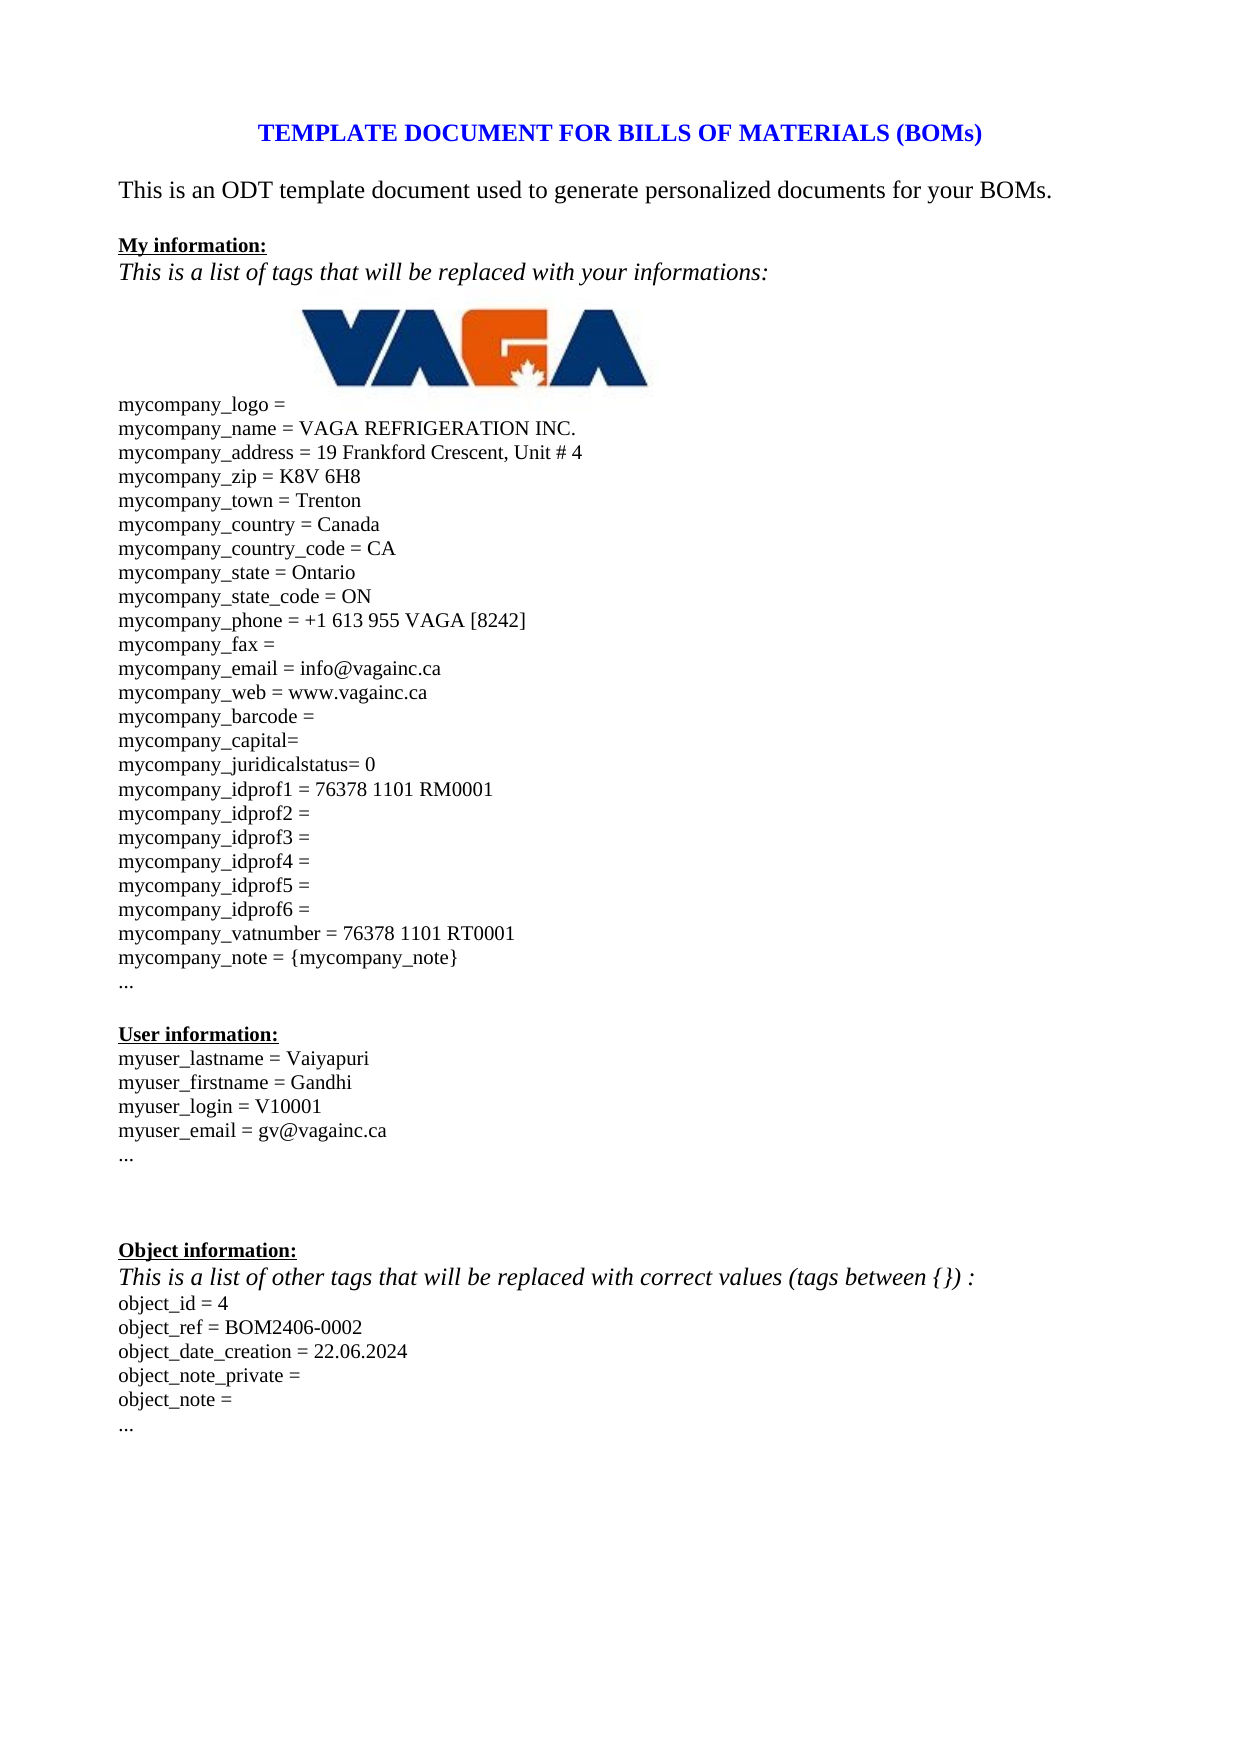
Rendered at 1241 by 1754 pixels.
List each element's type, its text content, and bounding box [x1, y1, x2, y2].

text mycompany_idprof6 = [118, 897, 1122, 921]
text mycompany_address = 19 Frankford Crescent, Unit # 4 [118, 439, 1122, 464]
text mycompany_juridicalstatus= 0 [118, 752, 1122, 776]
text This is an ODT template document used to generate personalized documents for your BOMs. [118, 176, 1122, 204]
text mycompany_state_code = ON [118, 584, 1122, 608]
text mycompany_idprof2 = [118, 801, 1122, 824]
text mycompany_name = VAGA REFRIGERATION INC. [118, 416, 1122, 439]
text mycompany_fax = [118, 632, 1122, 656]
text mycompany_zip = K8V 6H8 [118, 464, 1122, 488]
text mycompany_idprof4 = [118, 849, 1122, 873]
text object_note = [118, 1387, 1122, 1411]
picture [290, 286, 660, 411]
text mycompany_idprof1 = 76378 1101 RM0001 [118, 776, 1122, 801]
text myuser_lastname = Vaiyapuri [118, 1046, 1122, 1070]
text This is a list of tags that will be replaced with your informations: [118, 257, 1122, 286]
text object_ref = BOM2406-0002 [118, 1315, 1122, 1339]
text mycompany_web = www.vagainc.ca [118, 680, 1122, 704]
text mycompany_idprof5 = [118, 873, 1122, 897]
text mycompany_country = Canada [118, 512, 1122, 536]
text mycompany_country_code = CA [118, 536, 1122, 560]
text My information: [118, 233, 1122, 257]
text mycompany_state = Ontario [118, 560, 1122, 584]
text mycompany_vatnumber = 76378 1101 RT0001 [118, 921, 1122, 945]
text mycompany_email = info@vagainc.ca [118, 656, 1122, 680]
text mycompany_logo = [118, 286, 1122, 416]
text This is a list of other tags that will be replaced with correct values (tags between {}) : [118, 1262, 1122, 1291]
text ... [118, 1411, 1122, 1436]
text TEMPLATE DOCUMENT FOR BILLS OF MATERIALS (BOMs) [118, 118, 1122, 147]
text mycompany_phone = +1 613 955 VAGA [8242] [118, 608, 1122, 632]
text ... [118, 969, 1122, 993]
text object_date_creation = 22.06.2024 [118, 1339, 1122, 1363]
text mycompany_barcode = [118, 704, 1122, 728]
text ... [118, 1142, 1122, 1166]
text mycompany_idprof3 = [118, 824, 1122, 849]
text mycompany_town = Trenton [118, 488, 1122, 512]
text object_note_private = [118, 1363, 1122, 1387]
text myuser_login = V10001 [118, 1094, 1122, 1118]
text mycompany_capital= [118, 728, 1122, 752]
text mycompany_note = {mycompany_note} [118, 945, 1122, 969]
text object_id = 4 [118, 1291, 1122, 1315]
text Object information: [118, 1238, 1122, 1262]
text myuser_email = gv@vagainc.ca [118, 1118, 1122, 1142]
text User information: [118, 1022, 1122, 1046]
text myuser_firstname = Gandhi [118, 1070, 1122, 1094]
